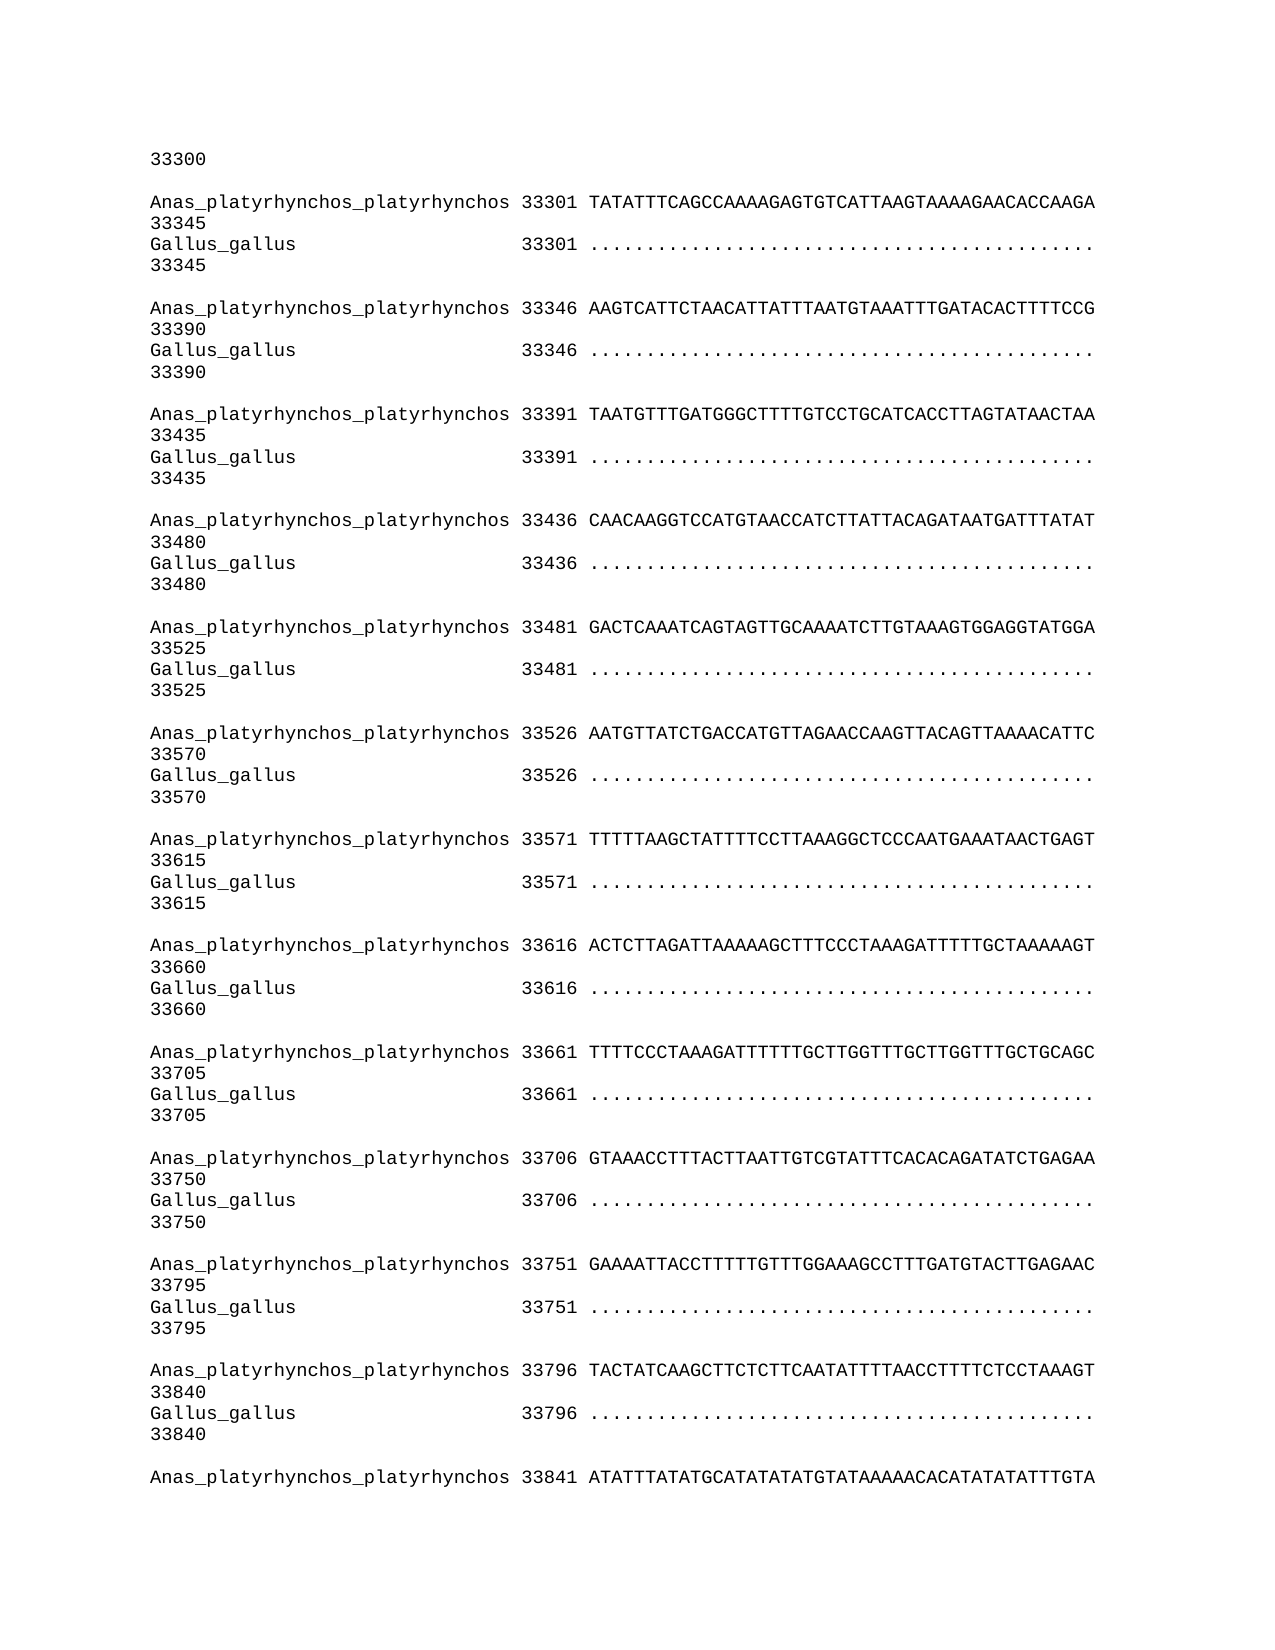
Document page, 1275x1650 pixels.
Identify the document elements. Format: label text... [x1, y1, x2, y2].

text Anas_platyrhynchos_platyrhynchos 33841 ATATTTATATGCATATATATGTATAAAAACACATATATATTTGTA [150, 1467, 1125, 1489]
text Gallus_gallus 33706 ............................................. 33750 [150, 1191, 1125, 1234]
text Gallus_gallus 33436 ............................................. 33480 [150, 554, 1125, 596]
text Anas_platyrhynchos_platyrhynchos 33571 TTTTTAAGCTATTTTCCTTAAAGGCTCCCAATGAAATAACTGAGT 33615 [150, 830, 1125, 872]
text Gallus_gallus 33661 ............................................. 33705 [150, 1085, 1125, 1127]
text Anas_platyrhynchos_platyrhynchos 33706 GTAAACCTTTACTTAATTGTCGTATTTCACACAGATATCTGAGAA 33750 [150, 1149, 1125, 1191]
text Gallus_gallus 33616 ............................................. 33660 [150, 979, 1125, 1021]
text 33300 [150, 150, 1125, 171]
text Gallus_gallus 33301 ............................................. 33345 [150, 235, 1125, 277]
text Gallus_gallus 33796 ............................................. 33840 [150, 1404, 1125, 1446]
text Anas_platyrhynchos_platyrhynchos 33346 AAGTCATTCTAACATTATTTAATGTAAATTTGATACACTTTTCCG 33390 [150, 299, 1125, 341]
text Anas_platyrhynchos_platyrhynchos 33751 GAAAATTACCTTTTTGTTTGGAAAGCCTTTGATGTACTTGAGAAC 33795 [150, 1255, 1125, 1297]
text Gallus_gallus 33751 ............................................. 33795 [150, 1297, 1125, 1340]
text Gallus_gallus 33481 ............................................. 33525 [150, 660, 1125, 702]
text Gallus_gallus 33391 ............................................. 33435 [150, 447, 1125, 490]
text Gallus_gallus 33346 ............................................. 33390 [150, 341, 1125, 384]
text Anas_platyrhynchos_platyrhynchos 33796 TACTATCAAGCTTCTCTTCAATATTTTAACCTTTTCTCCTAAAGT 33840 [150, 1361, 1125, 1404]
text Anas_platyrhynchos_platyrhynchos 33526 AATGTTATCTGACCATGTTAGAACCAAGTTACAGTTAAAACATTC 33570 [150, 724, 1125, 766]
text Anas_platyrhynchos_platyrhynchos 33436 CAACAAGGTCCATGTAACCATCTTATTACAGATAATGATTTATAT 33480 [150, 511, 1125, 554]
text Anas_platyrhynchos_platyrhynchos 33391 TAATGTTTGATGGGCTTTTGTCCTGCATCACCTTAGTATAACTAA 33435 [150, 405, 1125, 447]
text Anas_platyrhynchos_platyrhynchos 33481 GACTCAAATCAGTAGTTGCAAAATCTTGTAAAGTGGAGGTATGGA 33525 [150, 617, 1125, 660]
text Gallus_gallus 33571 ............................................. 33615 [150, 872, 1125, 915]
text Gallus_gallus 33526 ............................................. 33570 [150, 766, 1125, 809]
text Anas_platyrhynchos_platyrhynchos 33616 ACTCTTAGATTAAAAAGCTTTCCCTAAAGATTTTTGCTAAAAAGT 33660 [150, 936, 1125, 979]
text Anas_platyrhynchos_platyrhynchos 33301 TATATTTCAGCCAAAAGAGTGTCATTAAGTAAAAGAACACCAAGA 33345 [150, 192, 1125, 235]
text Anas_platyrhynchos_platyrhynchos 33661 TTTTCCCTAAAGATTTTTTGCTTGGTTTGCTTGGTTTGCTGCAGC 33705 [150, 1042, 1125, 1085]
